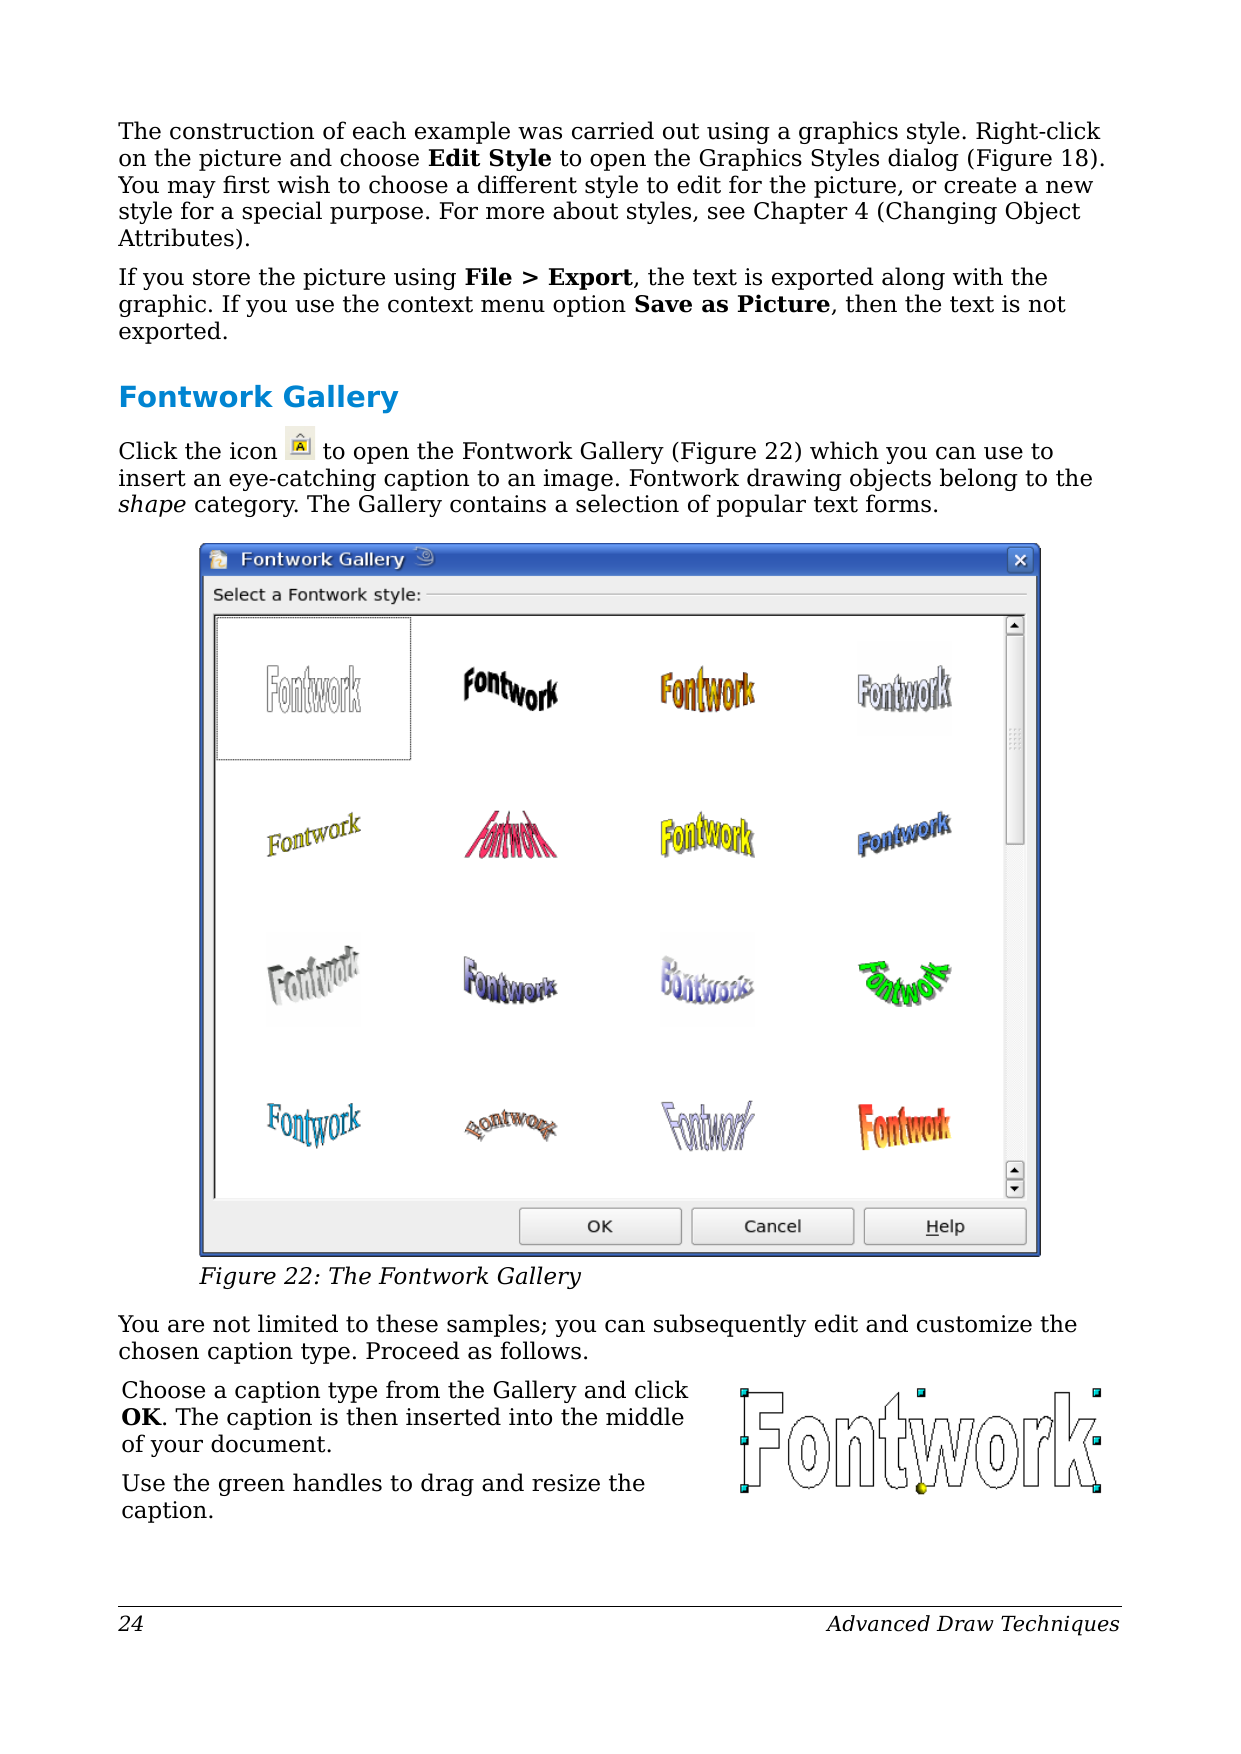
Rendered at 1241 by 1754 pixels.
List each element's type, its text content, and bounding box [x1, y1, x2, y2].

text Figure 22: The Fontwork Gallery [199, 1263, 1041, 1289]
picture [285, 426, 316, 460]
table_header Choose a caption type from the Gallery and click OK. The caption is then inserted into the middle of your document. Use the green handles to drag and resize the caption. [121, 1378, 709, 1536]
subtitle Fontwork Gallery [118, 380, 1122, 414]
text If you store the picture using File > Export, the text is exported along with the graphic. If you use the context menu option Save as Picture, then the text is not exported. [118, 264, 1122, 345]
text The construction of each example was carried out using a graphics style. Right-click on the picture and choose Edit Style to open the Graphics Styles dialog (Figure 18). You may first wish to choose a different style to edit for the picture, or create a new style for a special purpose. For more about styles, see Chapter 4 (Changing Object Attributes). [118, 118, 1122, 252]
text You are not limited to these samples; you can subsequently edit and customize the chosen caption type. Proceed as follows. [118, 1312, 1122, 1365]
text Click the icon to open the Fontwork Gallery (Figure 22) which you can use to insert an eye-catching caption to an image. Fontwork drawing objects belong to the shape category. The Gallery contains a selection of popular text forms. [118, 427, 1122, 518]
picture [199, 543, 1041, 1257]
picture [732, 1377, 1119, 1507]
table_header [709, 1378, 1119, 1536]
